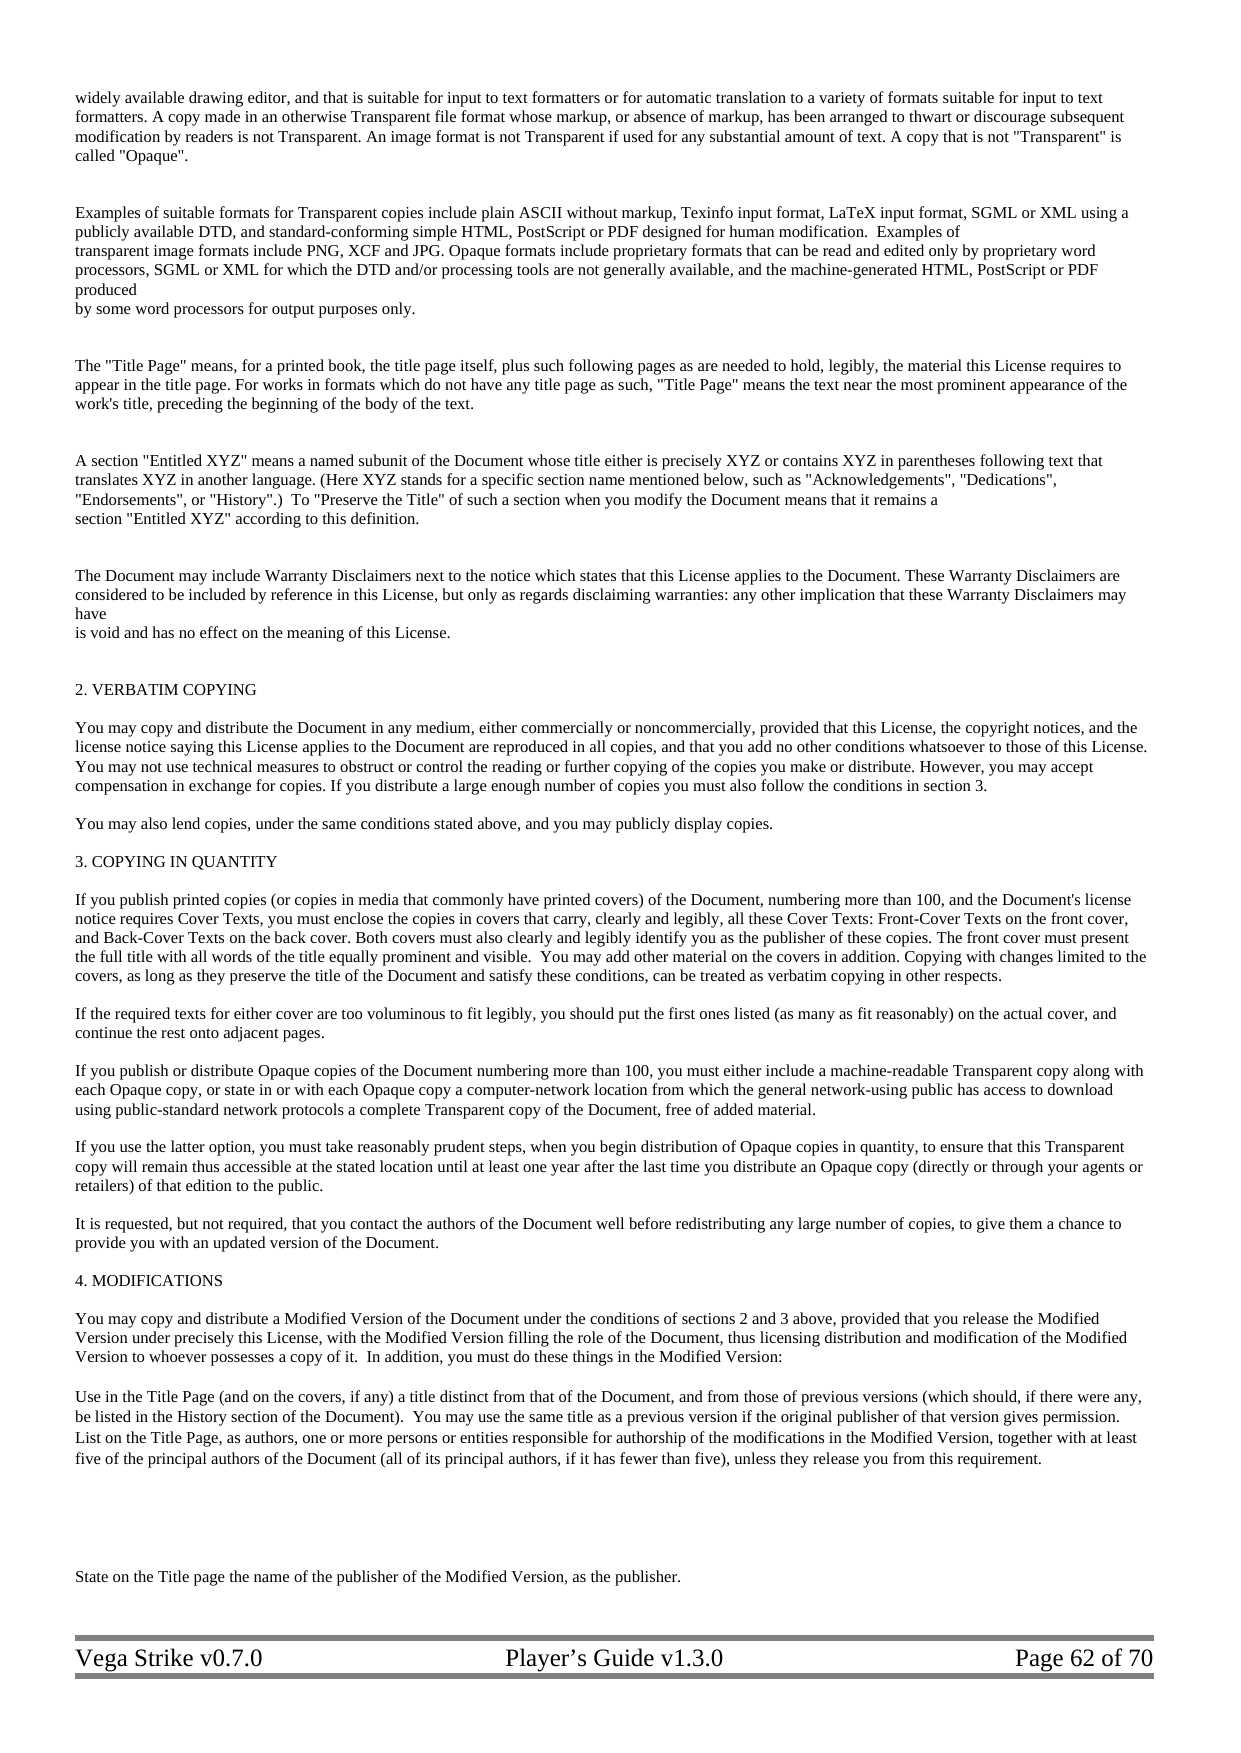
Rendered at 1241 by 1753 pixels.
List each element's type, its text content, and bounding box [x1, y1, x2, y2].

text If you publish or distribute Opaque copies of the Document numbering more than 100, you must either include a machine-readable Transparent copy along with each Opaque copy, or state in or with each Opaque copy a computer-network location from which the general network-using public has access to download using public-standard network protocols a complete Transparent copy of the Document, free of added material. [75, 1061, 1154, 1118]
text 4. MODIFICATIONS [75, 1271, 1154, 1290]
text 2. VERBATIM COPYING [75, 680, 1154, 699]
text It is requested, but not required, that you contact the authors of the Document well before redistributing any large number of copies, to give them a chance to provide you with an updated version of the Document. [75, 1213, 1148, 1252]
text If you publish printed copies (or copies in media that commonly have printed covers) of the Document, numbering more than 100, and the Document's license notice requires Cover Texts, you must enclose the copies in covers that carry, clearly and legibly, all these Cover Texts: Front-Cover Texts on the front cover, and Back-Cover Texts on the back cover. Both covers must also clearly and legibly identify you as the publisher of these copies. The front cover must present the full title with all words of the title equally prominent and visible. You may add other material on the covers in addition. Copying with changes limited to the covers, as long as they preserve the title of the Document and satisfy these conditions, can be treated as verbatim copying in other respects. [75, 889, 1154, 985]
text State on the Title page the name of the publisher of the Modified Version, as the publisher. [75, 1566, 1154, 1586]
text If the required texts for either cover are too voluminous to fit legibly, you should put the first ones listed (as many as fit reasonably) on the actual cover, and continue the rest onto adjacent pages. [75, 1004, 1154, 1042]
text The "Title Page" means, for a printed book, the title page itself, plus such following pages as are needed to hold, legibly, the material this License requires to appear in the title page. For works in formats which do not have any title page as such, "Title Page" means the text near the most prominent appearance of the work's title, preceding the beginning of the body of the text. [75, 356, 1148, 432]
text You may copy and distribute a Modified Version of the Document under the conditions of sections 2 and 3 above, provided that you release the Modified Version under precisely this License, with the Modified Version filling the role of the Document, thus licensing distribution and modification of the Modified Version to whoever possesses a copy of it. In addition, you must do these things in the Modified Version: [75, 1308, 1154, 1366]
text You may copy and distribute the Document in any medium, either commercially or noncommercially, provided that this License, the copyright notices, and the license notice saying this License applies to the Document are reproduced in all copies, and that you add no other conditions whatsoever to those of this License. You may not use technical measures to obstruct or control the reading or further copying of the copies you make or distribute. However, you may accept compensation in exchange for copies. If you distribute a large enough number of copies you must also follow the conditions in section 3. [75, 718, 1154, 795]
text A section "Entitled XYZ" means a named subunit of the Document whose title either is precisely XYZ or contains XYZ in parentheses following text that translates XYZ in another language. (Here XYZ stands for a specific section name mentioned below, such as "Acknowledgements", "Dedications", "Endorsements", or "History".) To "Preserve the Title" of such a section when you modify the Document means that it remains a section "Entitled XYZ" according to this definition. [75, 451, 1154, 547]
text Examples of suitable formats for Transparent copies include plain ASCII without markup, Texinfo input format, LaTeX input format, SGML or XML using a publicly available DTD, and standard-conforming simple HTML, PostScript or PDF designed for human modification. Examples of transparent image formats include PNG, XCF and JPG. Opaque formats include proprietary formats that can be read and edited only by proprietary word processors, SGML or XML for which the DTD and/or processing tools are not generally available, and the machine-generated HTML, PostScript or PDF produced by some word processors for output purposes only. [75, 203, 1154, 337]
text 3. COPYING IN QUANTITY [75, 851, 1154, 871]
text You may also lend copies, under the same conditions stated above, and you may publicly display copies. [75, 813, 1154, 833]
text The Document may include Warranty Disclaimers next to the notice which states that this License applies to the Document. These Warranty Disclaimers are considered to be included by reference in this License, but only as regards disclaiming warranties: any other implication that these Warranty Disclaimers may have is void and has no effect on the meaning of this License. [75, 566, 1154, 661]
text Use in the Title Page (and on the covers, if any) a title distinct from that of the Document, and from those of previous versions (which should, if there were any, be listed in the History section of the Document). You may use the same title as a previous version if the original publisher of that version gives permission. List on the Title Page, as authors, one or more persons or entities responsible for authorship of the modifications in the Modified Version, together with at least five of the principal authors of the Document (all of its principal authors, if it has fewer than five), unless they release you from this requirement. [75, 1385, 1154, 1468]
text If you use the latter option, you must take reasonably prudent steps, when you begin distribution of Opaque copies in quantity, to ensure that this Transparent copy will remain thus accessible at the stated location until at least one year after the last time you distribute an Opaque copy (directly or through your agents or retailers) of that edition to the public. [75, 1137, 1154, 1195]
text widely available drawing editor, and that is suitable for input to text formatters or for automatic translation to a variety of formats suitable for input to text formatters. A copy made in an otherwise Transparent file format whose markup, or absence of markup, has been arranged to thwart or discourage subsequent modification by readers is not Transparent. An image format is not Transparent if used for any substantial amount of text. A copy that is not "Transparent" is called "Opaque". [75, 88, 1154, 184]
